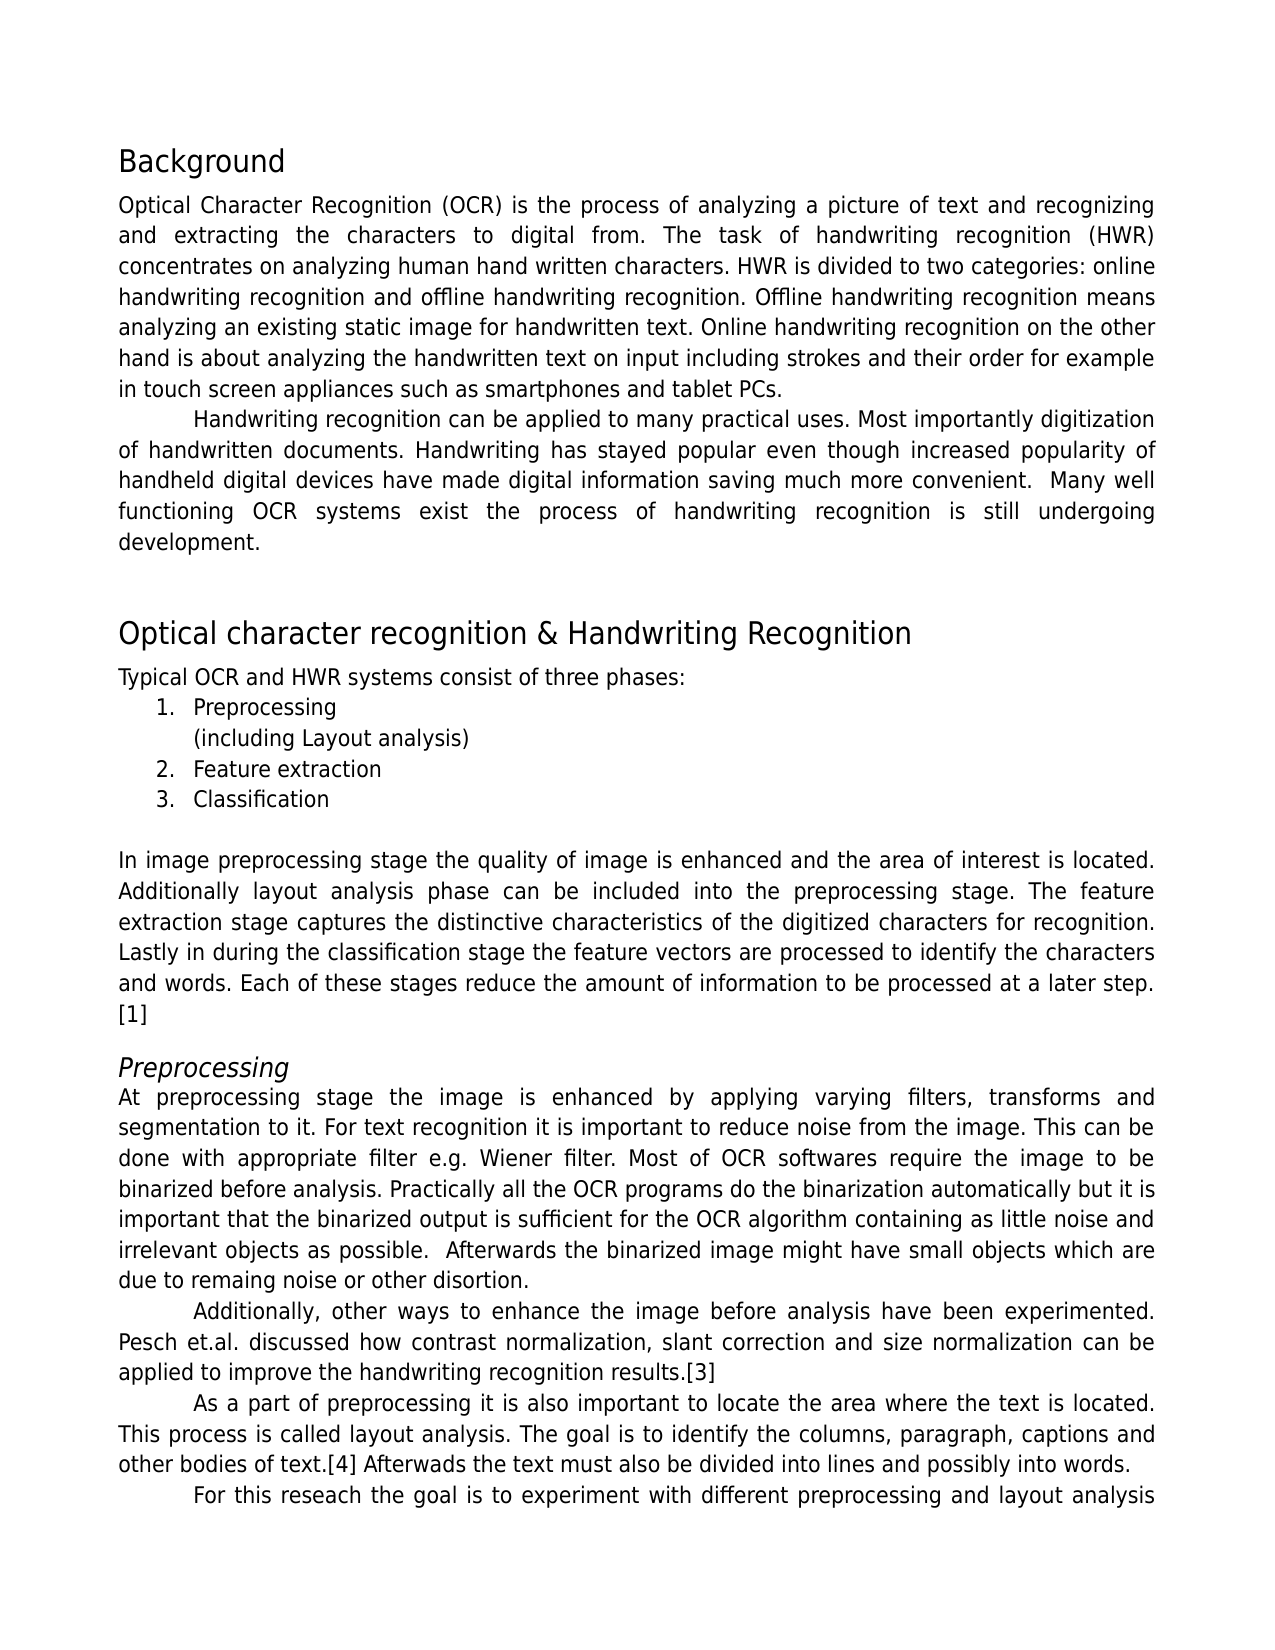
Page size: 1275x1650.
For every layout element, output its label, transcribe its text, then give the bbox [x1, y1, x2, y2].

subtitle Background [118, 143, 1157, 179]
text As a part of preprocessing it is also important to locate the area where the text is located. This process is called layout analysis. The goal is to identify the columns, paragraph, captions and other bodies of text.[4]⁠ Afterwads the text must also be divided into lines and possibly into words. [118, 1390, 1157, 1478]
text Typical OCR and HWR systems consist of three phases: [118, 664, 1157, 691]
list Feature extraction [156, 756, 1157, 782]
list Preprocessing [156, 694, 1157, 721]
text At preprocessing stage the image is enhanced by applying varying filters, transforms and segmentation to it. For text recognition it is important to reduce noise from the image. This can be done with appropriate filter e.g. Wiener filter. Most of OCR softwares require the image to be binarized before analysis. Practically all the OCR programs do the binarization automatically but it is important that the binarized output is sufficient for the OCR algorithm containing as little noise and irrelevant objects as possible. Afterwards the binarized image might have small objects which are due to remaing noise or other disortion. [118, 1084, 1157, 1294]
text In image preprocessing stage the quality of image is enhanced and the area of interest is located. Additionally layout analysis phase can be included into the preprocessing stage. The feature extraction stage captures the distinctive characteristics of the digitized characters for recognition. Lastly in during the classification stage the feature vectors are processed to identify the characters and words. Each of these stages reduce the amount of information to be processed at a later step.[1] [118, 848, 1157, 1027]
list (including Layout analysis) [156, 725, 1157, 752]
text Handwriting recognition can be applied to many practical uses. Most importantly digitization of handwritten documents. Handwriting has stayed popular even though increased popularity of handheld digital devices have made digital information saving much more convenient. Many well functioning OCR systems exist the process of handwriting recognition is still undergoing development. [118, 406, 1157, 556]
text Additionally, other ways to enhance the image before analysis have been experimented. Pesch et.al. discussed how contrast normalization, slant correction and size normalization can be applied to improve the handwriting recognition results.[3]⁠ [118, 1298, 1157, 1386]
text For this reseach the goal is to experiment with different preprocessing and layout analysis [118, 1482, 1157, 1509]
list Classification [156, 786, 1157, 813]
subtitle Preprocessing [118, 1052, 1157, 1084]
text Optical Character Recognition (OCR) is the process of analyzing a picture of text and recognizing and extracting the characters to digital from. The task of handwriting recognition (HWR) concentrates on analyzing human hand written characters. HWR is divided to two categories: online handwriting recognition and offline handwriting recognition. Offline handwriting recognition means analyzing an existing static image for handwritten text. Online handwriting recognition on the other hand is about analyzing the handwritten text on input including strokes and their order for example in touch screen appliances such as smartphones and tablet PCs. [118, 192, 1157, 402]
subtitle Optical character recognition & Handwriting Recognition [118, 615, 1157, 651]
